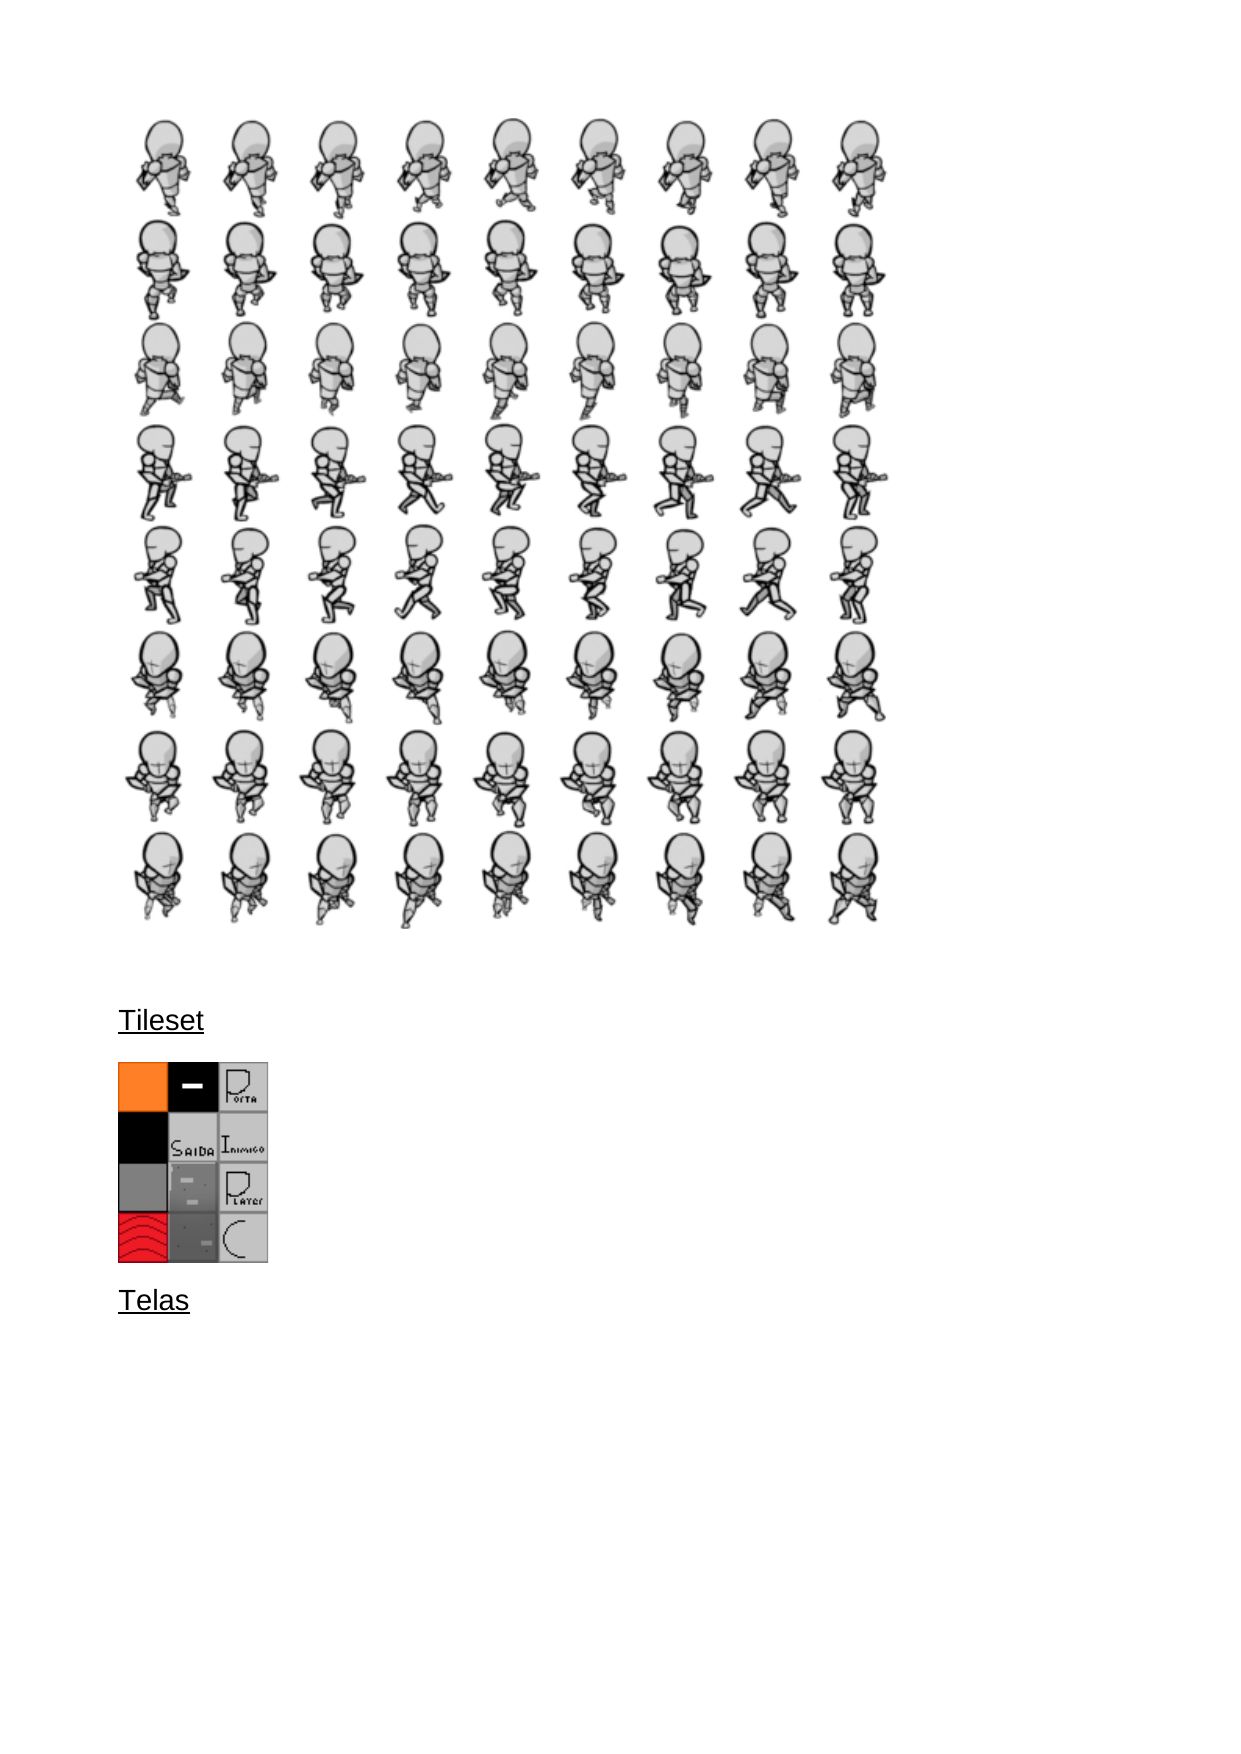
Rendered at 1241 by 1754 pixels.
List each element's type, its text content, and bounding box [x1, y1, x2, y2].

text Telas [118, 1283, 1122, 1317]
text Tileset [118, 1003, 1122, 1036]
